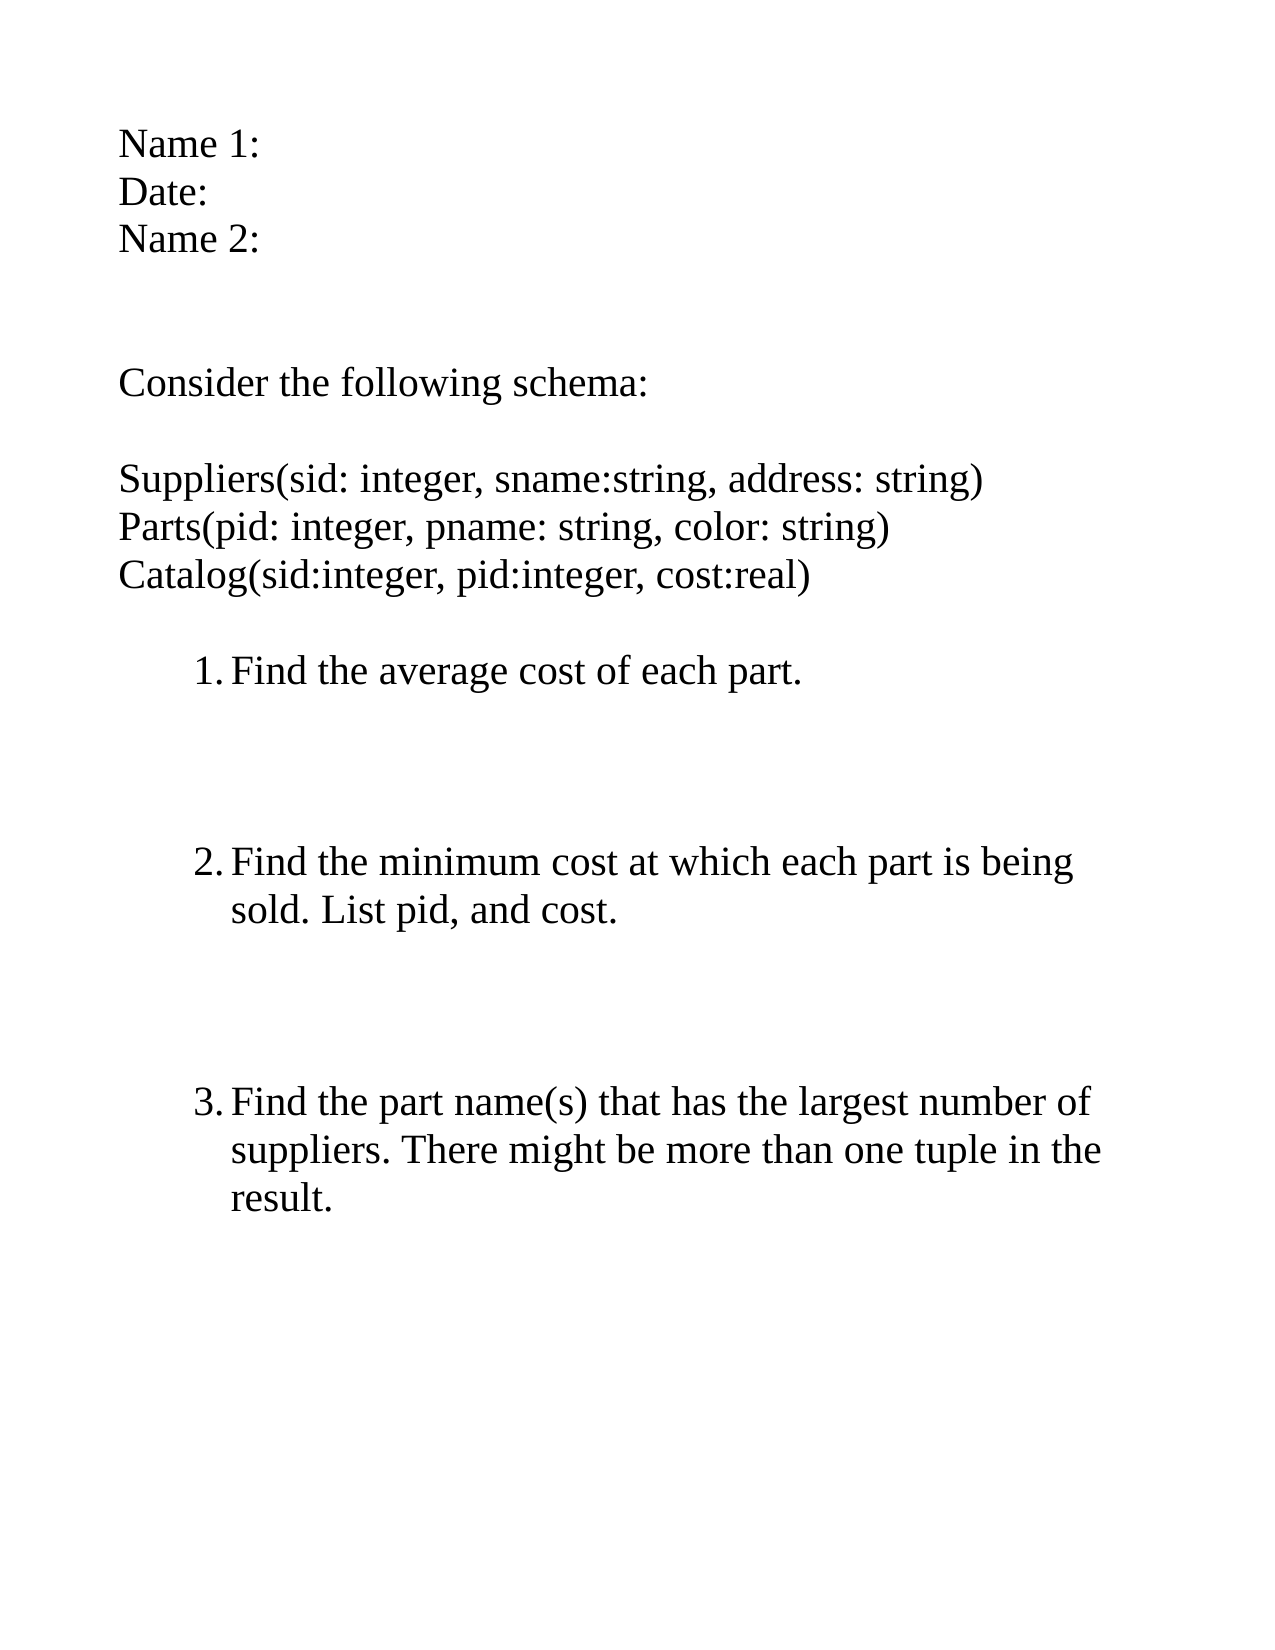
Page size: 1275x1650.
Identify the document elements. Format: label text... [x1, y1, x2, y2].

list Find the minimum cost at which each part is being sold. List pid, and cost. [193, 837, 1157, 1076]
text Name 1: Date: [118, 118, 1157, 214]
text Name 2: [118, 214, 1157, 262]
text Consider the following schema: [118, 358, 1157, 406]
text Suppliers(sid: integer, sname:string, address: string) [118, 453, 1157, 501]
text Catalog(sid:integer, pid:integer, cost:real) [118, 549, 1157, 597]
list Find the average cost of each part. [193, 645, 1157, 837]
list Find the part name(s) that has the largest number of suppliers. There might be more than one tuple in the result. [193, 1076, 1157, 1364]
text Parts(pid: integer, pname: string, color: string) [118, 501, 1157, 549]
